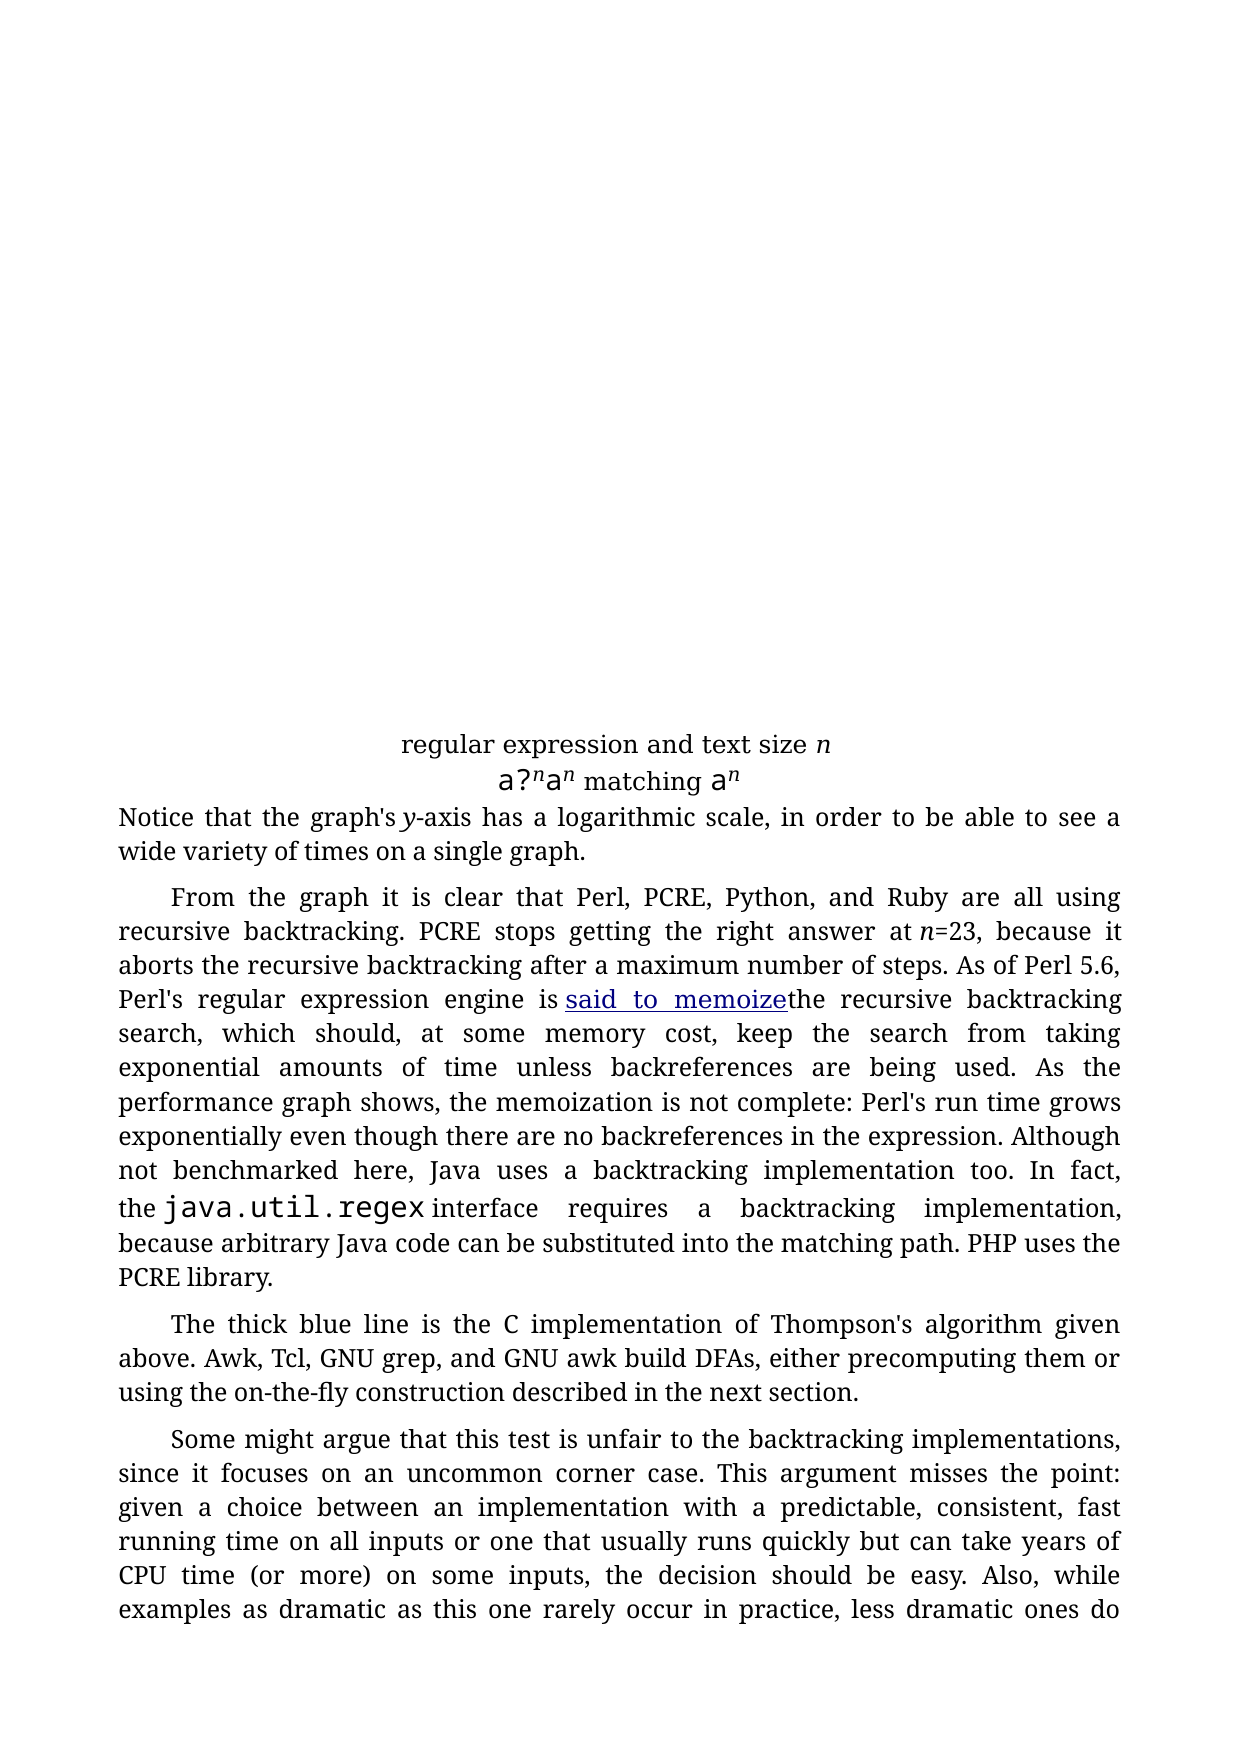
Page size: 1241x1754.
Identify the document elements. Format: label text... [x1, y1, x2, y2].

table_header regular expression and text size n a?nan matching an [8, 118, 1233, 799]
text Some might argue that this test is unfair to the backtracking implementations, since it focuses on an uncommon corner case. This argument misses the point: given a choice between an implementation with a predictable, consistent, fast running time on all inputs or one that usually runs quickly but can take years of CPU time (or more) on some inputs, the decision should be easy. Also, while examples as dramatic as this one rarely occur in practice, less dramatic ones do [118, 1421, 1122, 1626]
text The thick blue line is the C implementation of Thompson's algorithm given above. Awk, Tcl, GNU grep, and GNU awk build DFAs, either precomputing them or using the on-the-fly construction described in the next section. [118, 1307, 1122, 1409]
text Notice that the graph's y-axis has a logarithmic scale, in order to be able to see a wide variety of times on a single graph. [118, 799, 1122, 867]
text From the graph it is clear that Perl, PCRE, Python, and Ruby are all using recursive backtracking. PCRE stops getting the right answer at n=23, because it aborts the recursive backtracking after a maximum number of steps. As of Perl 5.6, Perl's regular expression engine is said to memoizethe recursive backtracking search, which should, at some memory cost, keep the search from taking exponential amounts of time unless backreferences are being used. As the performance graph shows, the memoization is not complete: Perl's run time grows exponentially even though there are no backreferences in the expression. Although not benchmarked here, Java uses a backtracking implementation too. In fact, the java.util.regex interface requires a backtracking implementation, because arbitrary Java code can be substituted into the matching path. PHP uses the PCRE library. [118, 880, 1122, 1294]
